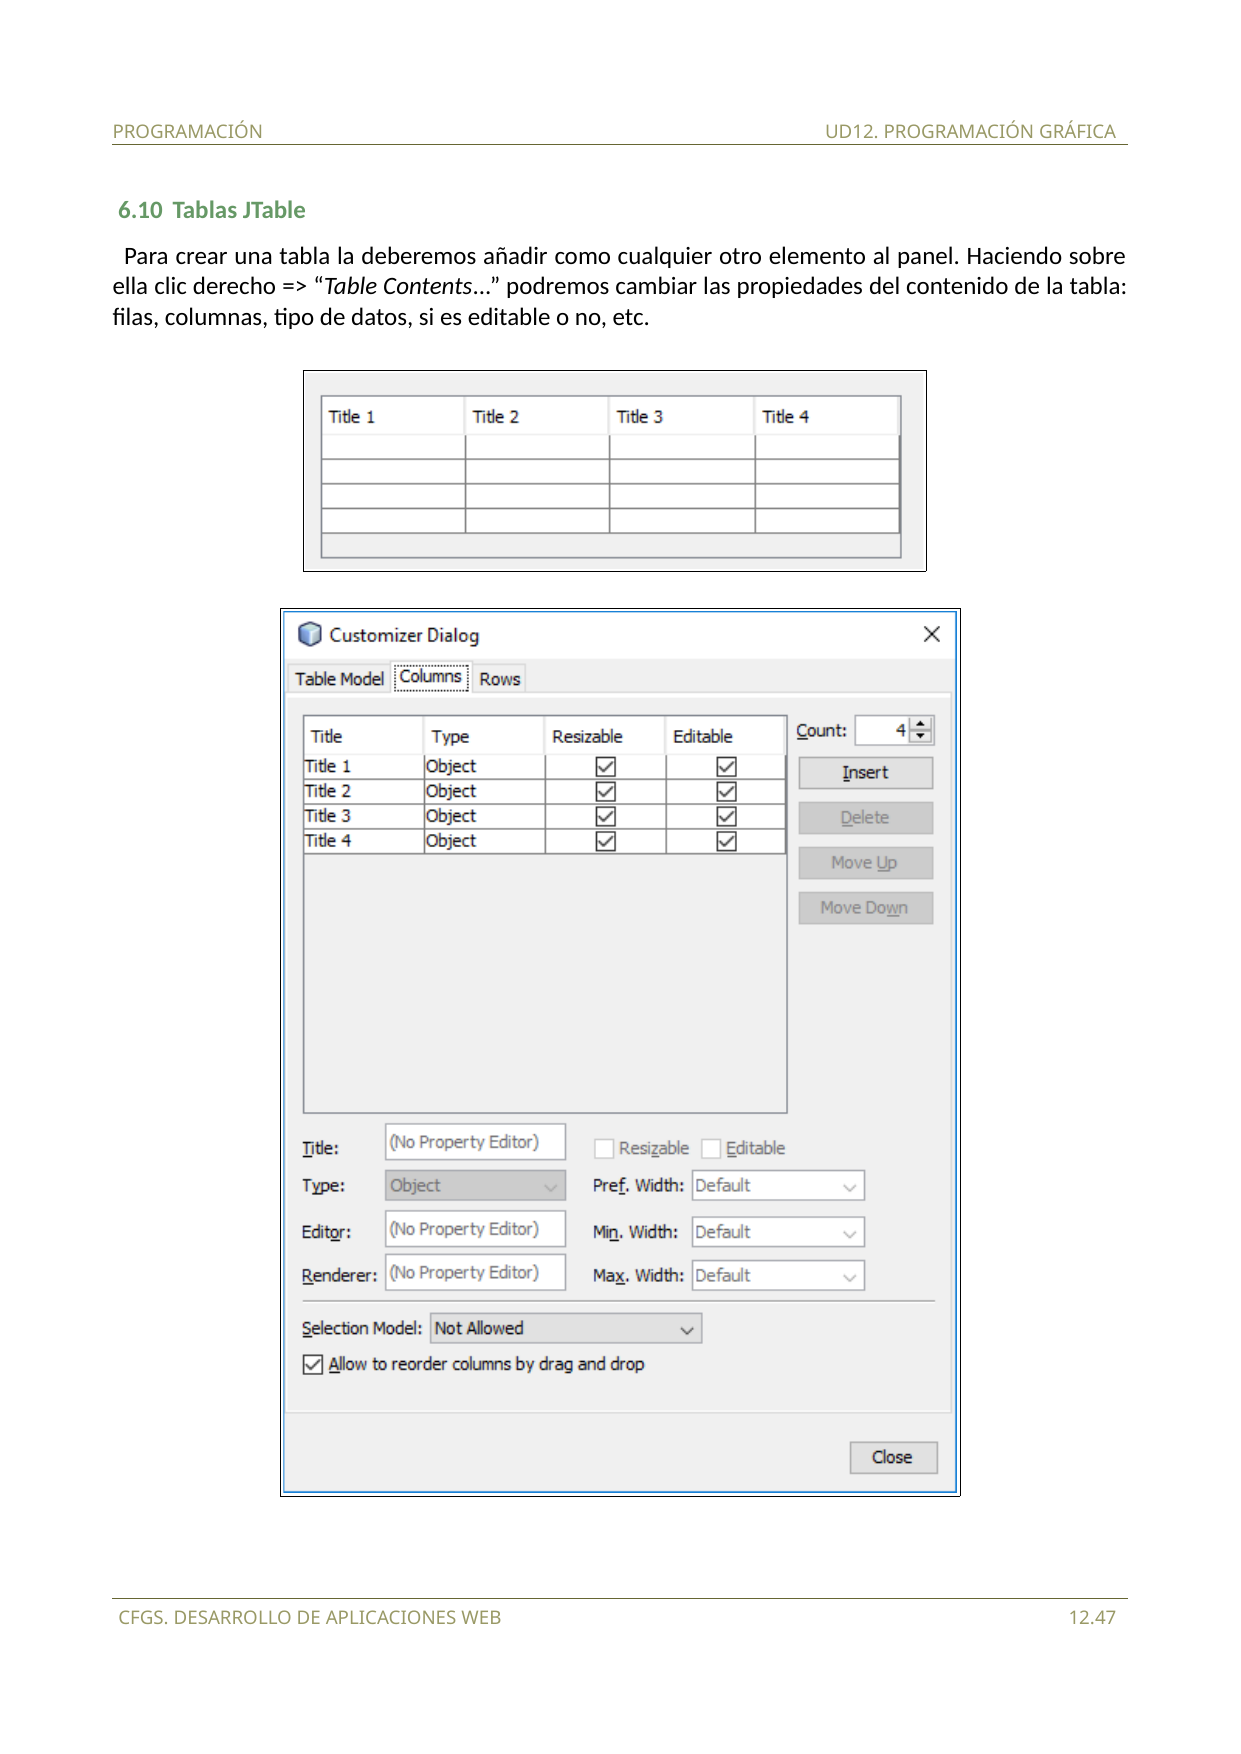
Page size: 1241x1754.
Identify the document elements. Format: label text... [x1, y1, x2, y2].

picture [305, 373, 924, 569]
text Para crear una tabla la deberemos añadir como cualquier otro elemento al panel. Haciendo sobre ella clic derecho => “Table Contents...” podremos cambiar las propiedades del contenido de la tabla: filas, columnas, tipo de datos, si es editable o no, etc. [112, 240, 1128, 331]
subtitle Tablas JTable [112, 194, 1128, 225]
picture [283, 611, 957, 1493]
